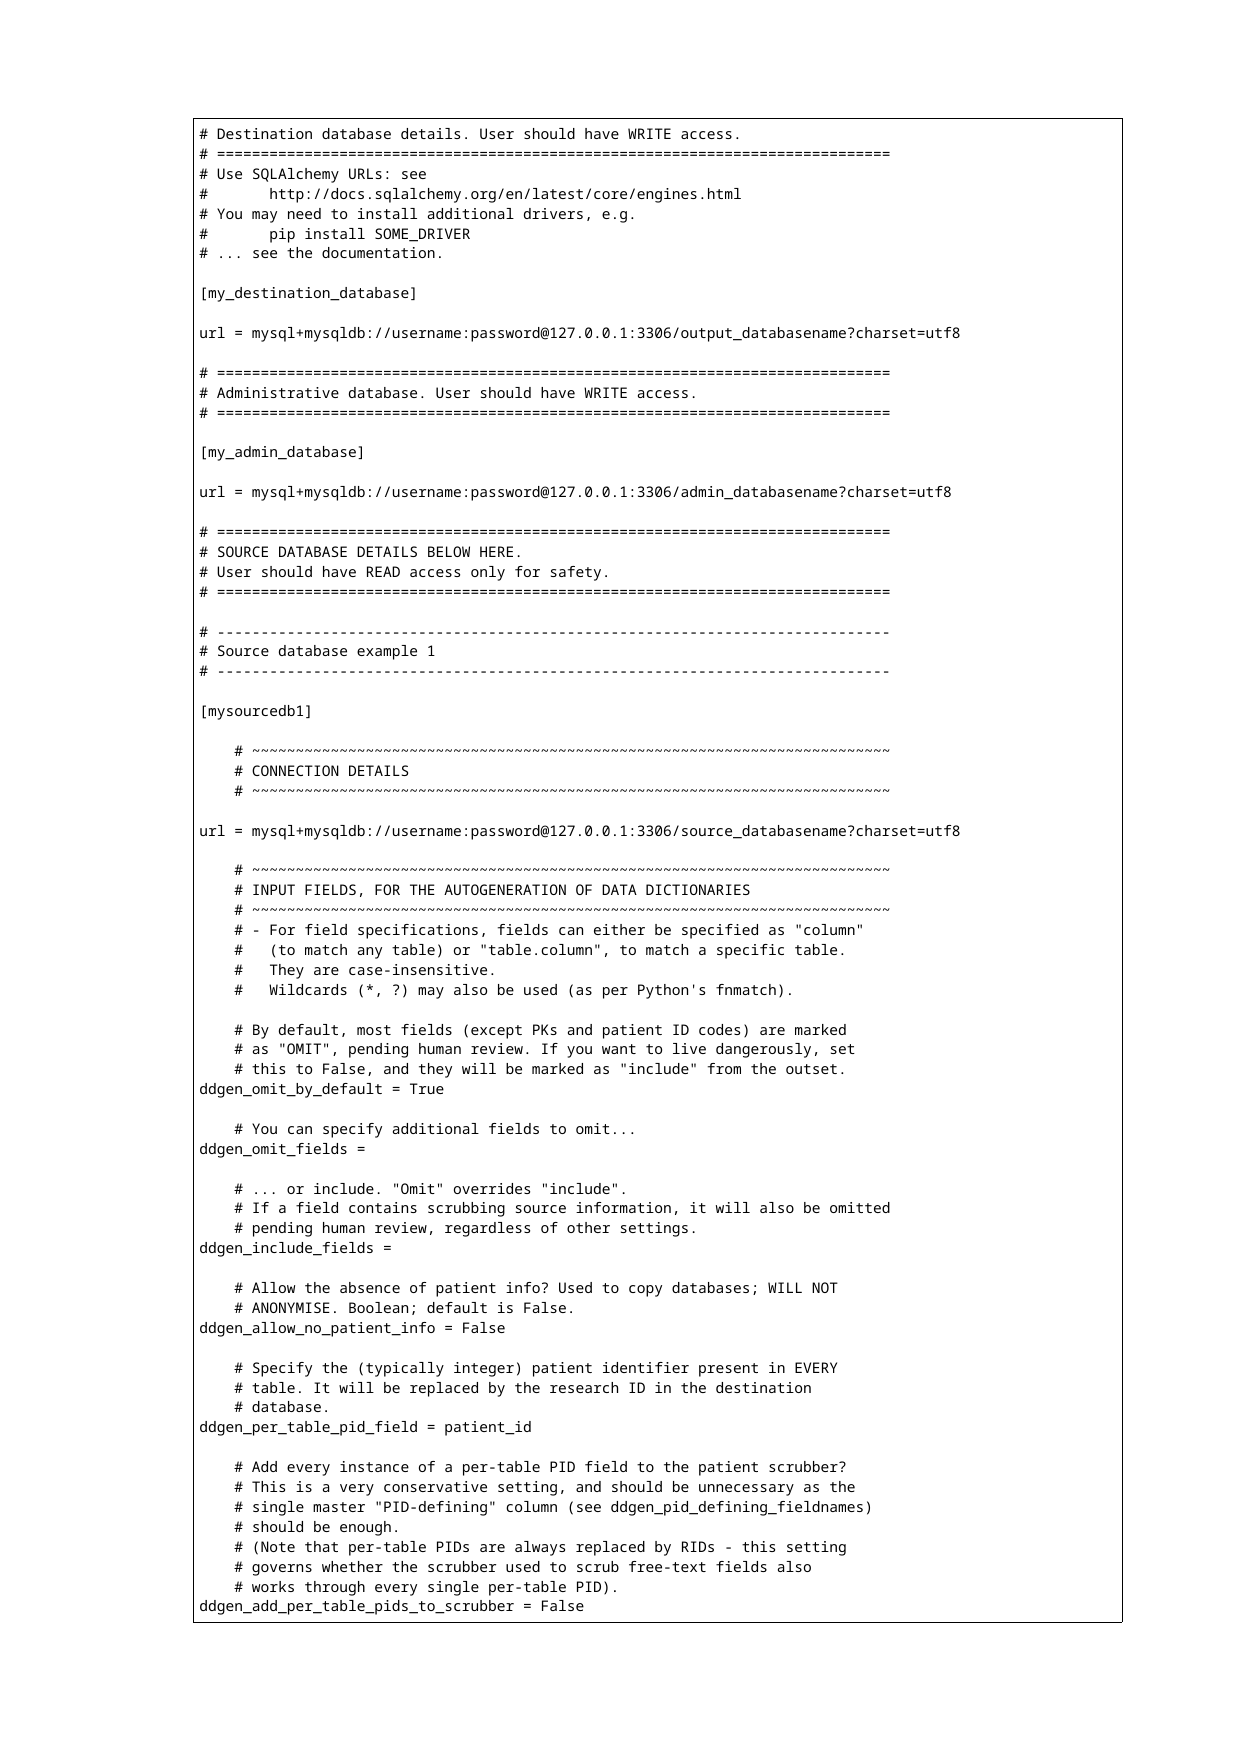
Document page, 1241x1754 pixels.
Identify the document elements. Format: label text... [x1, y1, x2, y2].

table_header # Destination database details. User should have WRITE access. # ============================================================================= # Use SQLAlchemy URLs: see # http://docs.sqlalchemy.org/en/latest/core/engines.html # You may need to install additional drivers, e.g. # pip install SOME_DRIVER # ... see the documentation. [my_destination_database] url = mysql+mysqldb://username:password@127.0.0.1:3306/output_databasename?charset=utf8 # ============================================================================= # Administrative database. User should have WRITE access. # ============================================================================= [my_admin_database] url = mysql+mysqldb://username:password@127.0.0.1:3306/admin_databasename?charset=utf8 # ============================================================================= # SOURCE DATABASE DETAILS BELOW HERE. # User should have READ access only for safety. # ============================================================================= # ----------------------------------------------------------------------------- # Source database example 1 # ----------------------------------------------------------------------------- [mysourcedb1] # ~~~~~~~~~~~~~~~~~~~~~~~~~~~~~~~~~~~~~~~~~~~~~~~~~~~~~~~~~~~~~~~~~~~~~~~~~ # CONNECTION DETAILS # ~~~~~~~~~~~~~~~~~~~~~~~~~~~~~~~~~~~~~~~~~~~~~~~~~~~~~~~~~~~~~~~~~~~~~~~~~ url = mysql+mysqldb://username:password@127.0.0.1:3306/source_databasename?charset=utf8 # ~~~~~~~~~~~~~~~~~~~~~~~~~~~~~~~~~~~~~~~~~~~~~~~~~~~~~~~~~~~~~~~~~~~~~~~~~ # INPUT FIELDS, FOR THE AUTOGENERATION OF DATA DICTIONARIES # ~~~~~~~~~~~~~~~~~~~~~~~~~~~~~~~~~~~~~~~~~~~~~~~~~~~~~~~~~~~~~~~~~~~~~~~~~ # - For field specifications, fields can either be specified as "column" # (to match any table) or "table.column", to match a specific table. # They are case-insensitive. # Wildcards (*, ?) may also be used (as per Python's fnmatch). # By default, most fields (except PKs and patient ID codes) are marked # as "OMIT", pending human review. If you want to live dangerously, set # this to False, and they will be marked as "include" from the outset. ddgen_omit_by_default = True # You can specify additional fields to omit... ddgen_omit_fields = # ... or include. "Omit" overrides "include". # If a field contains scrubbing source information, it will also be omitted # pending human review, regardless of other settings. ddgen_include_fields = # Allow the absence of patient info? Used to copy databases; WILL NOT # ANONYMISE. Boolean; default is False. ddgen_allow_no_patient_info = False # Specify the (typically integer) patient identifier present in EVERY # table. It will be replaced by the research ID in the destination # database. ddgen_per_table_pid_field = patient_id # Add every instance of a per-table PID field to the patient scrubber? # This is a very conservative setting, and should be unnecessary as the # single master "PID-defining" column (see ddgen_pid_defining_fieldnames) # should be enough. # (Note that per-table PIDs are always replaced by RIDs - this setting # governs whether the scrubber used to scrub free-text fields also # works through every single per-table PID). ddgen_add_per_table_pids_to_scrubber = False [194, 119, 1122, 1622]
